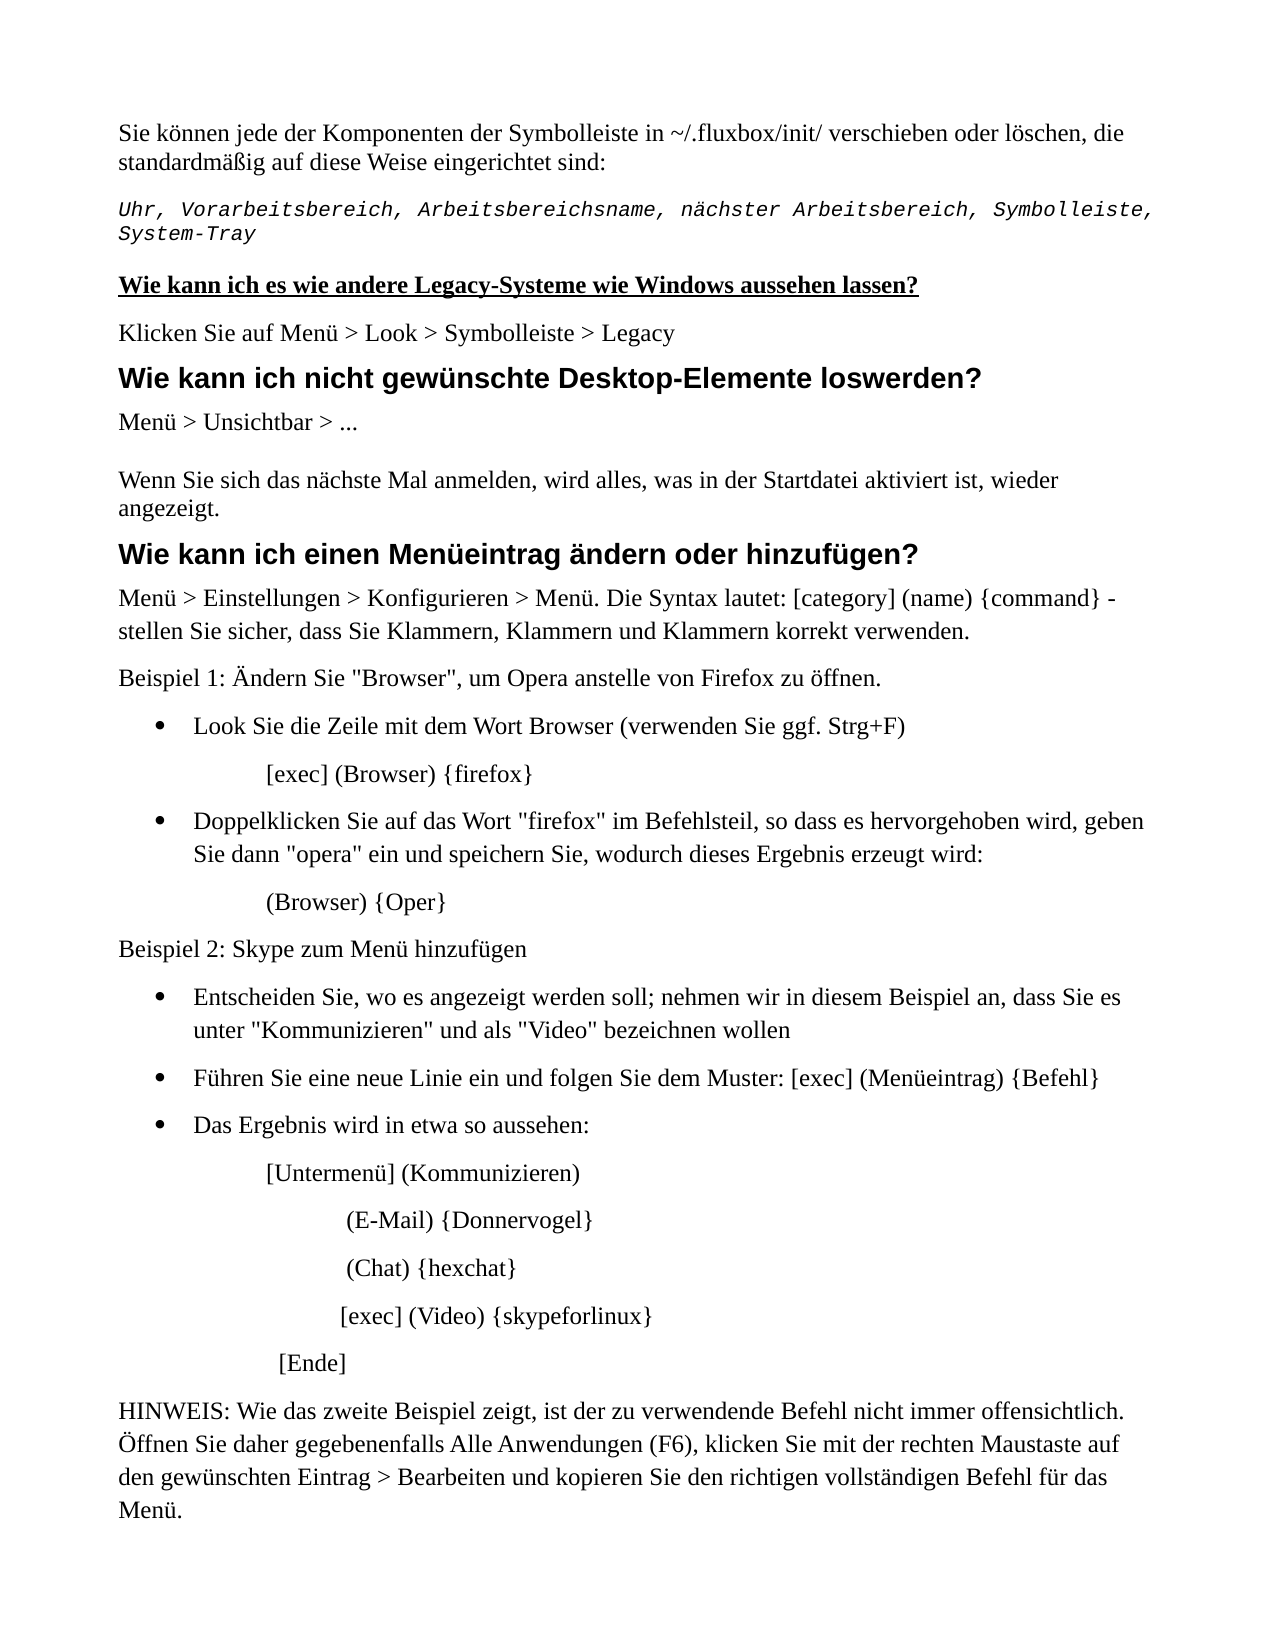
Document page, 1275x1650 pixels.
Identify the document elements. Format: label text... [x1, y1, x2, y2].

subtitle Wie kann ich einen Menüeintrag ändern oder hinzufügen? [118, 537, 1157, 570]
subtitle Wie kann ich nicht gewünschte Desktop-Elemente loswerden? [118, 361, 1157, 395]
list Look Sie die Zeile mit dem Wort Browser (verwenden Sie ggf. Strg+F) [156, 711, 1157, 740]
list Führen Sie eine neue Linie ein und folgen Sie dem Muster: [exec] (Menüeintrag) {Befehl} [156, 1063, 1157, 1091]
text Sie können jede der Komponenten der Symbolleiste in ~/.fluxbox/init/ verschieben oder löschen, die standardmäßig auf diese Weise eingerichtet sind: [118, 118, 1157, 176]
text [exec] (Video) {skypeforlinux} [118, 1301, 1157, 1329]
text [Untermenü] (Kommunizieren) [118, 1158, 1157, 1187]
text Wenn Sie sich das nächste Mal anmelden, wird alles, was in der Startdatei aktiviert ist, wieder angezeigt. [118, 465, 1157, 522]
list Das Ergebnis wird in etwa so aussehen: [156, 1110, 1157, 1139]
text [exec] (Browser) {firefox} [118, 759, 1157, 787]
text Klicken Sie auf Menü > Look > Symbolleiste > Legacy [118, 318, 1157, 347]
text Menü > Unsichtbar > ... [118, 407, 1157, 436]
text (Chat) {hexchat} [118, 1253, 1157, 1282]
text Beispiel 2: Skype zum Menü hinzufügen [118, 934, 1157, 963]
text Beispiel 1: Ändern Sie "Browser", um Opera anstelle von Firefox zu öffnen. [118, 663, 1157, 692]
text HINWEIS: Wie das zweite Beispiel zeigt, ist der zu verwendende Befehl nicht immer offensichtlich. Öffnen Sie daher gegebenenfalls Alle Anwendungen (F6), klicken Sie mit der rechten Maustaste auf den gewünschten Eintrag > Bearbeiten und kopieren Sie den richtigen vollständigen Befehl für das Menü. [118, 1396, 1157, 1524]
text [Ende] [118, 1348, 1157, 1377]
text Uhr, Vorarbeitsbereich, Arbeitsbereichsname, nächster Arbeitsbereich, Symbolleiste, System-Tray [118, 199, 1157, 247]
list Entscheiden Sie, wo es angezeigt werden soll; nehmen wir in diesem Beispiel an, dass Sie es unter "Kommunizieren" und als "Video" bezeichnen wollen [156, 982, 1157, 1044]
text Menü > Einstellungen > Konfigurieren > Menü. Die Syntax lautet: [category] (name) {command} - stellen Sie sicher, dass Sie Klammern, Klammern und Klammern korrekt verwenden. [118, 583, 1157, 644]
text (Browser) {Oper} [118, 887, 1157, 916]
text Wie kann ich es wie andere Legacy-Systeme wie Windows aussehen lassen? [118, 270, 1157, 299]
text (E-Mail) {Donnervogel} [118, 1206, 1157, 1234]
list Doppelklicken Sie auf das Wort "firefox" im Befehlsteil, so dass es hervorgehoben wird, geben Sie dann "opera" ein und speichern Sie, wodurch dieses Ergebnis erzeugt wird: [156, 806, 1157, 868]
